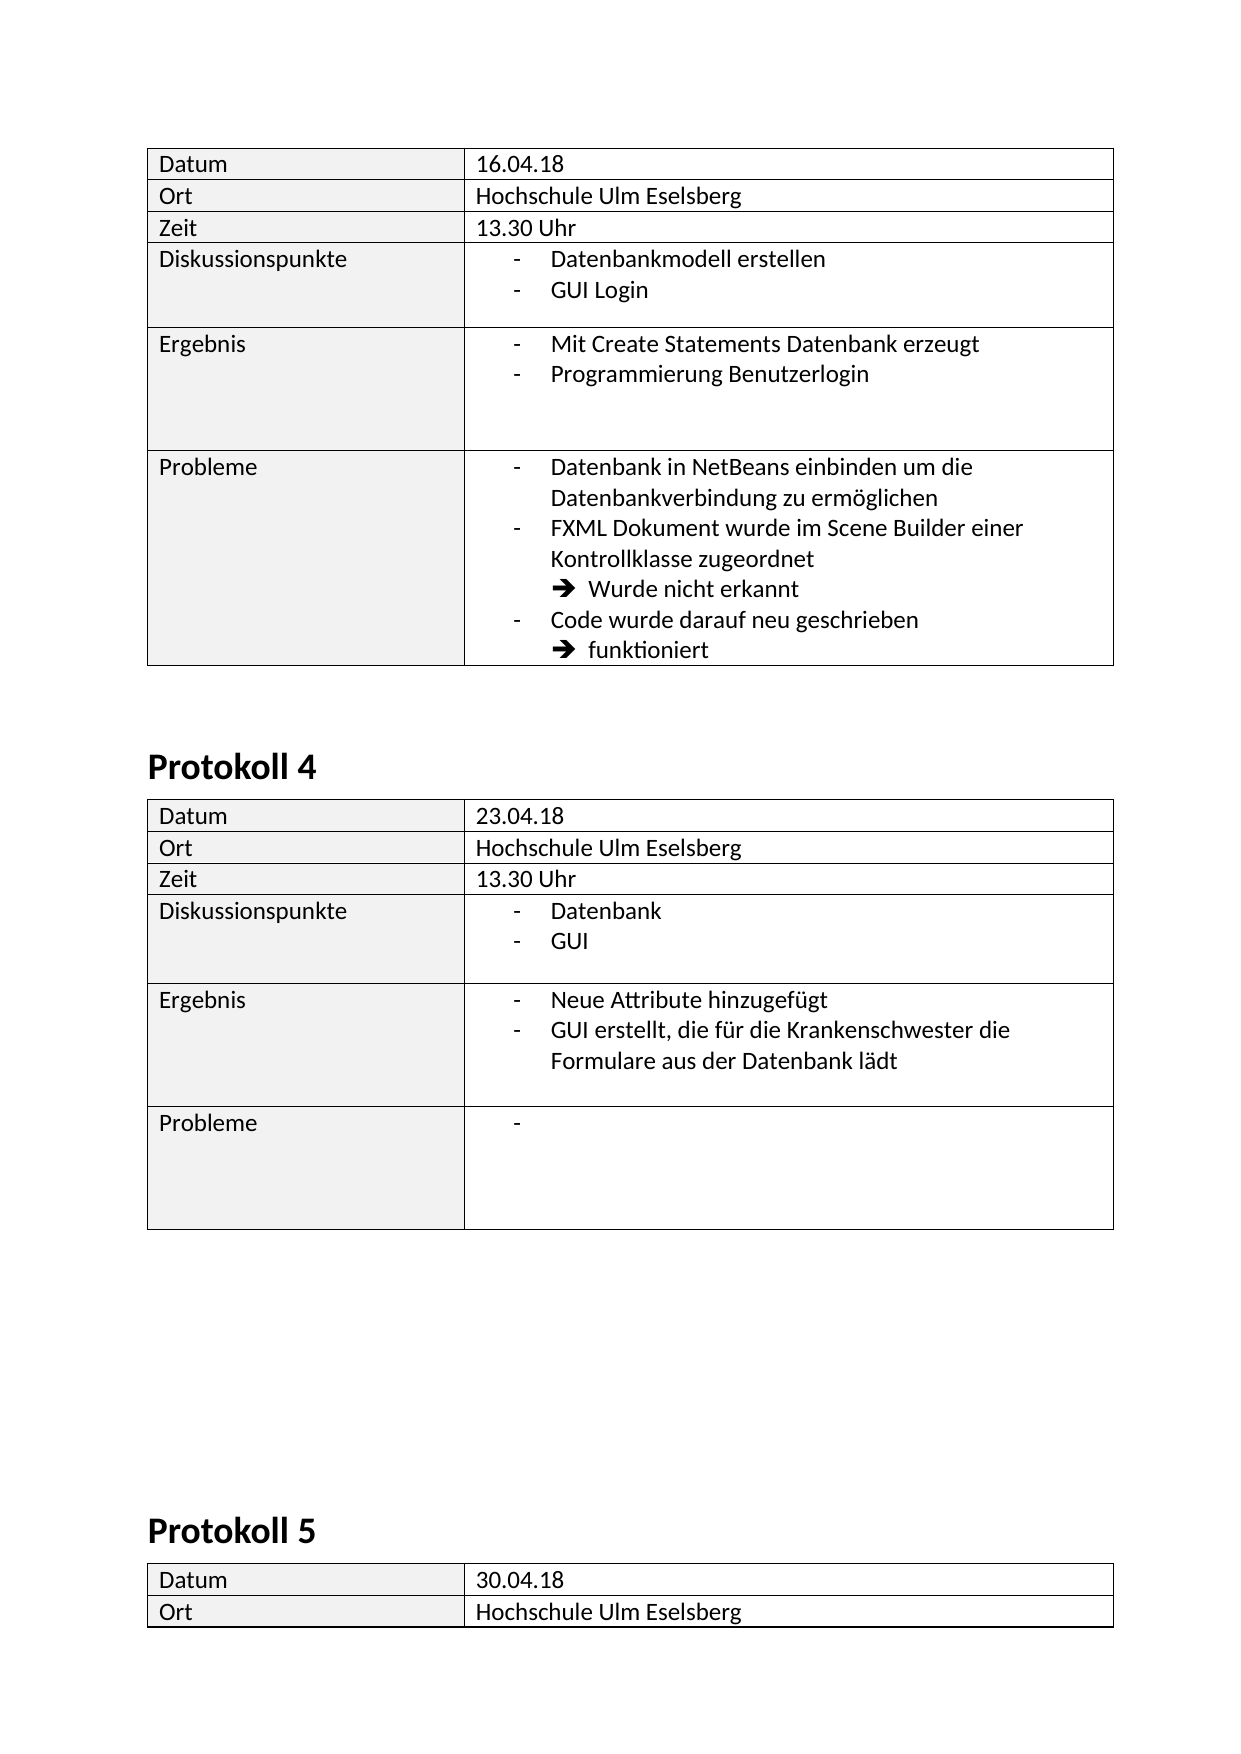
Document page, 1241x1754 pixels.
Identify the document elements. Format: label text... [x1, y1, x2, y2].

table_cell Datenbank GUI [465, 895, 1113, 983]
table_cell Ort [148, 1596, 464, 1626]
table_cell Hochschule Ulm Eselsberg [465, 832, 1113, 862]
table_cell Diskussionspunkte [148, 243, 464, 327]
table_cell Hochschule Ulm Eselsberg [465, 1596, 1113, 1626]
table_cell Hochschule Ulm Eselsberg [465, 180, 1113, 211]
table_cell Probleme [148, 451, 464, 665]
table_cell Zeit [148, 864, 464, 894]
table_header 30.04.18 [465, 1564, 1113, 1595]
table_cell Probleme [148, 1107, 464, 1229]
table_cell Ergebnis [148, 328, 464, 450]
table_cell 13.30 Uhr [465, 864, 1113, 894]
table_header 16.04.18 [465, 149, 1113, 179]
subtitle Protokoll 5 [148, 1507, 1093, 1553]
table_header Datum [148, 149, 464, 179]
table_cell Ergebnis [148, 984, 464, 1106]
table_cell Ort [148, 832, 464, 862]
table_header Datum [148, 1564, 464, 1595]
table_cell Mit Create Statements Datenbank erzeugt Programmierung Benutzerlogin [465, 328, 1113, 450]
table_cell Diskussionspunkte [148, 895, 464, 983]
subtitle Protokoll 4 [148, 743, 1093, 789]
table_cell Neue Attribute hinzugefügt GUI erstellt, die für die Krankenschwester die Formulare aus der Datenbank lädt [465, 984, 1113, 1106]
table_header 23.04.18 [465, 800, 1113, 831]
table_header Datum [148, 800, 464, 831]
table_cell [465, 1107, 1113, 1229]
table_cell Ort [148, 180, 464, 211]
table_cell Datenbankmodell erstellen GUI Login [465, 243, 1113, 327]
table_cell Datenbank in NetBeans einbinden um die Datenbankverbindung zu ermöglichen FXML Dokument wurde im Scene Builder einer Kontrollklasse zugeordnet Wurde nicht erkannt Code wurde darauf neu geschrieben funktioniert [465, 451, 1113, 665]
table_cell Zeit [148, 212, 464, 242]
table_cell 13.30 Uhr [465, 212, 1113, 242]
